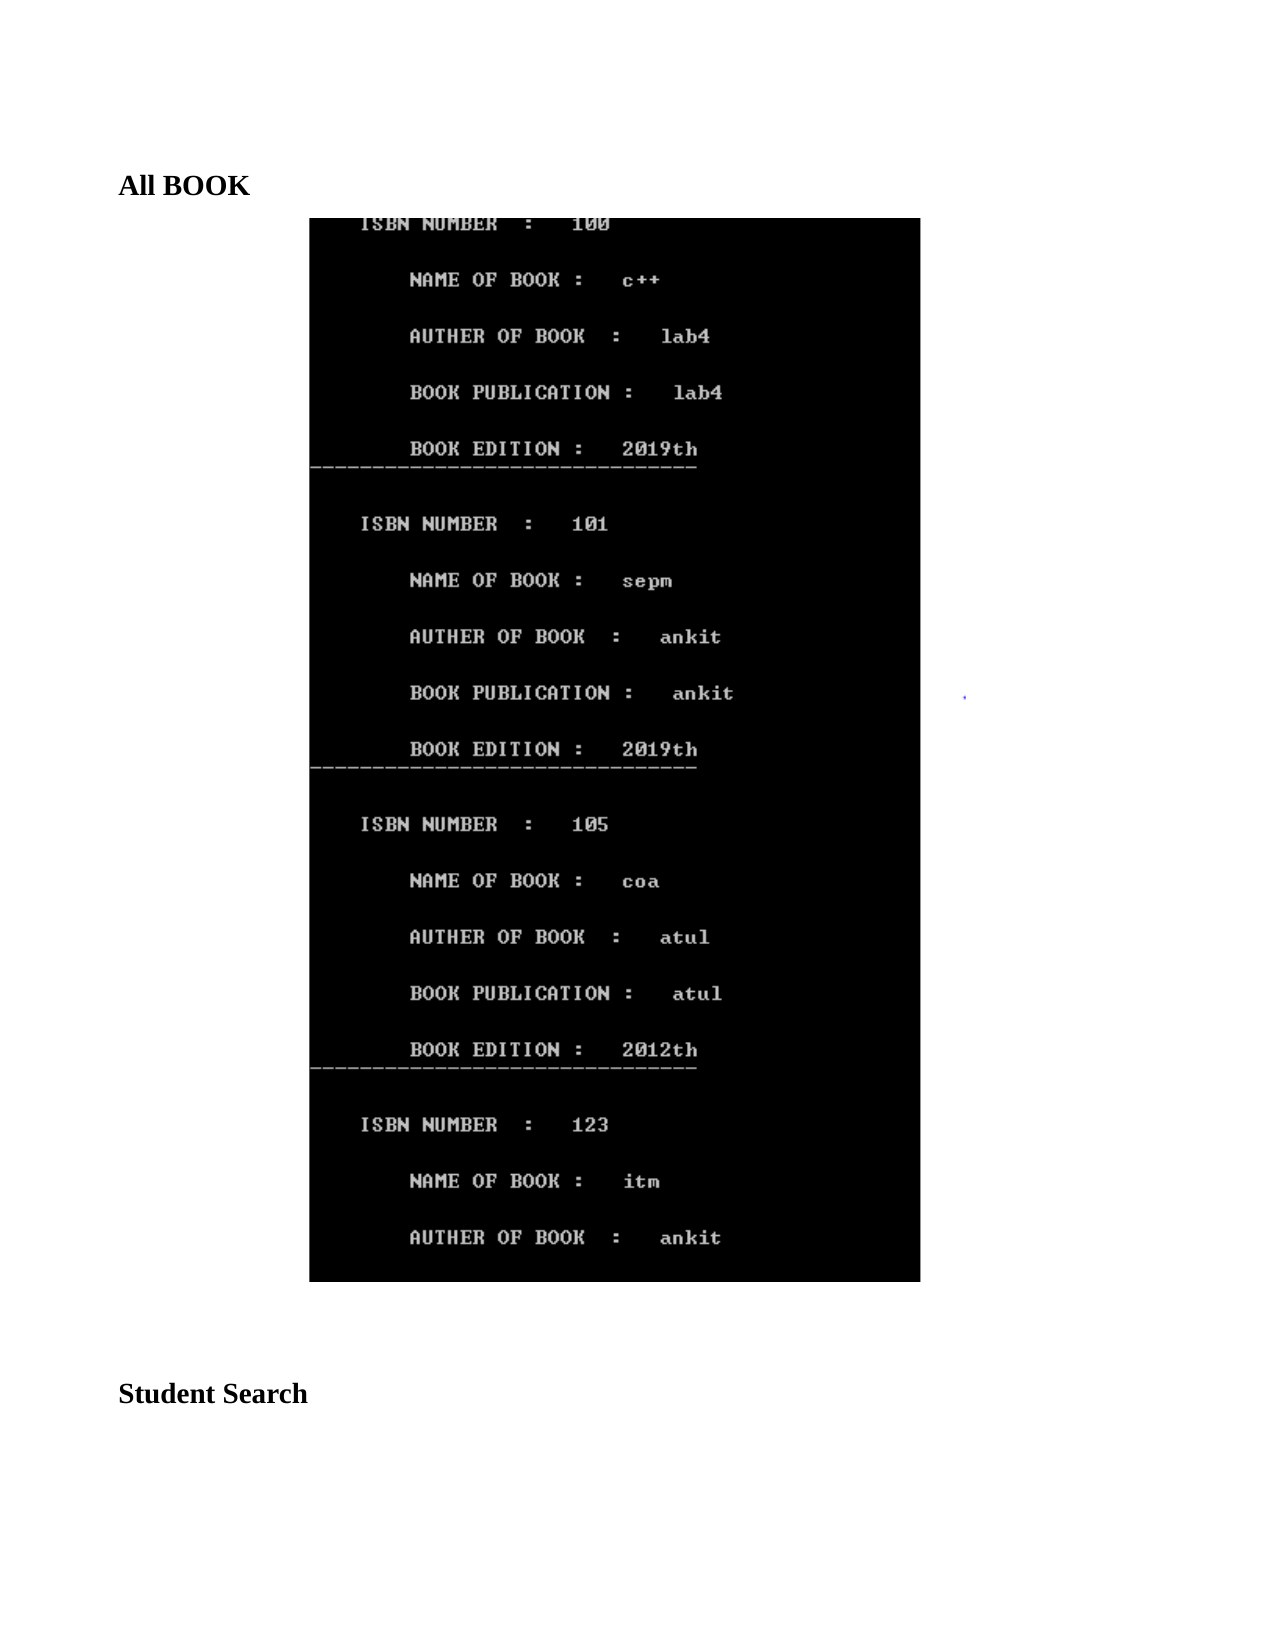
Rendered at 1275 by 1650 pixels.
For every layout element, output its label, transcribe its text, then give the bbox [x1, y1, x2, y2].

picture [309, 218, 966, 1282]
text All BOOK [118, 168, 1157, 202]
text Student Search [118, 1376, 1157, 1409]
